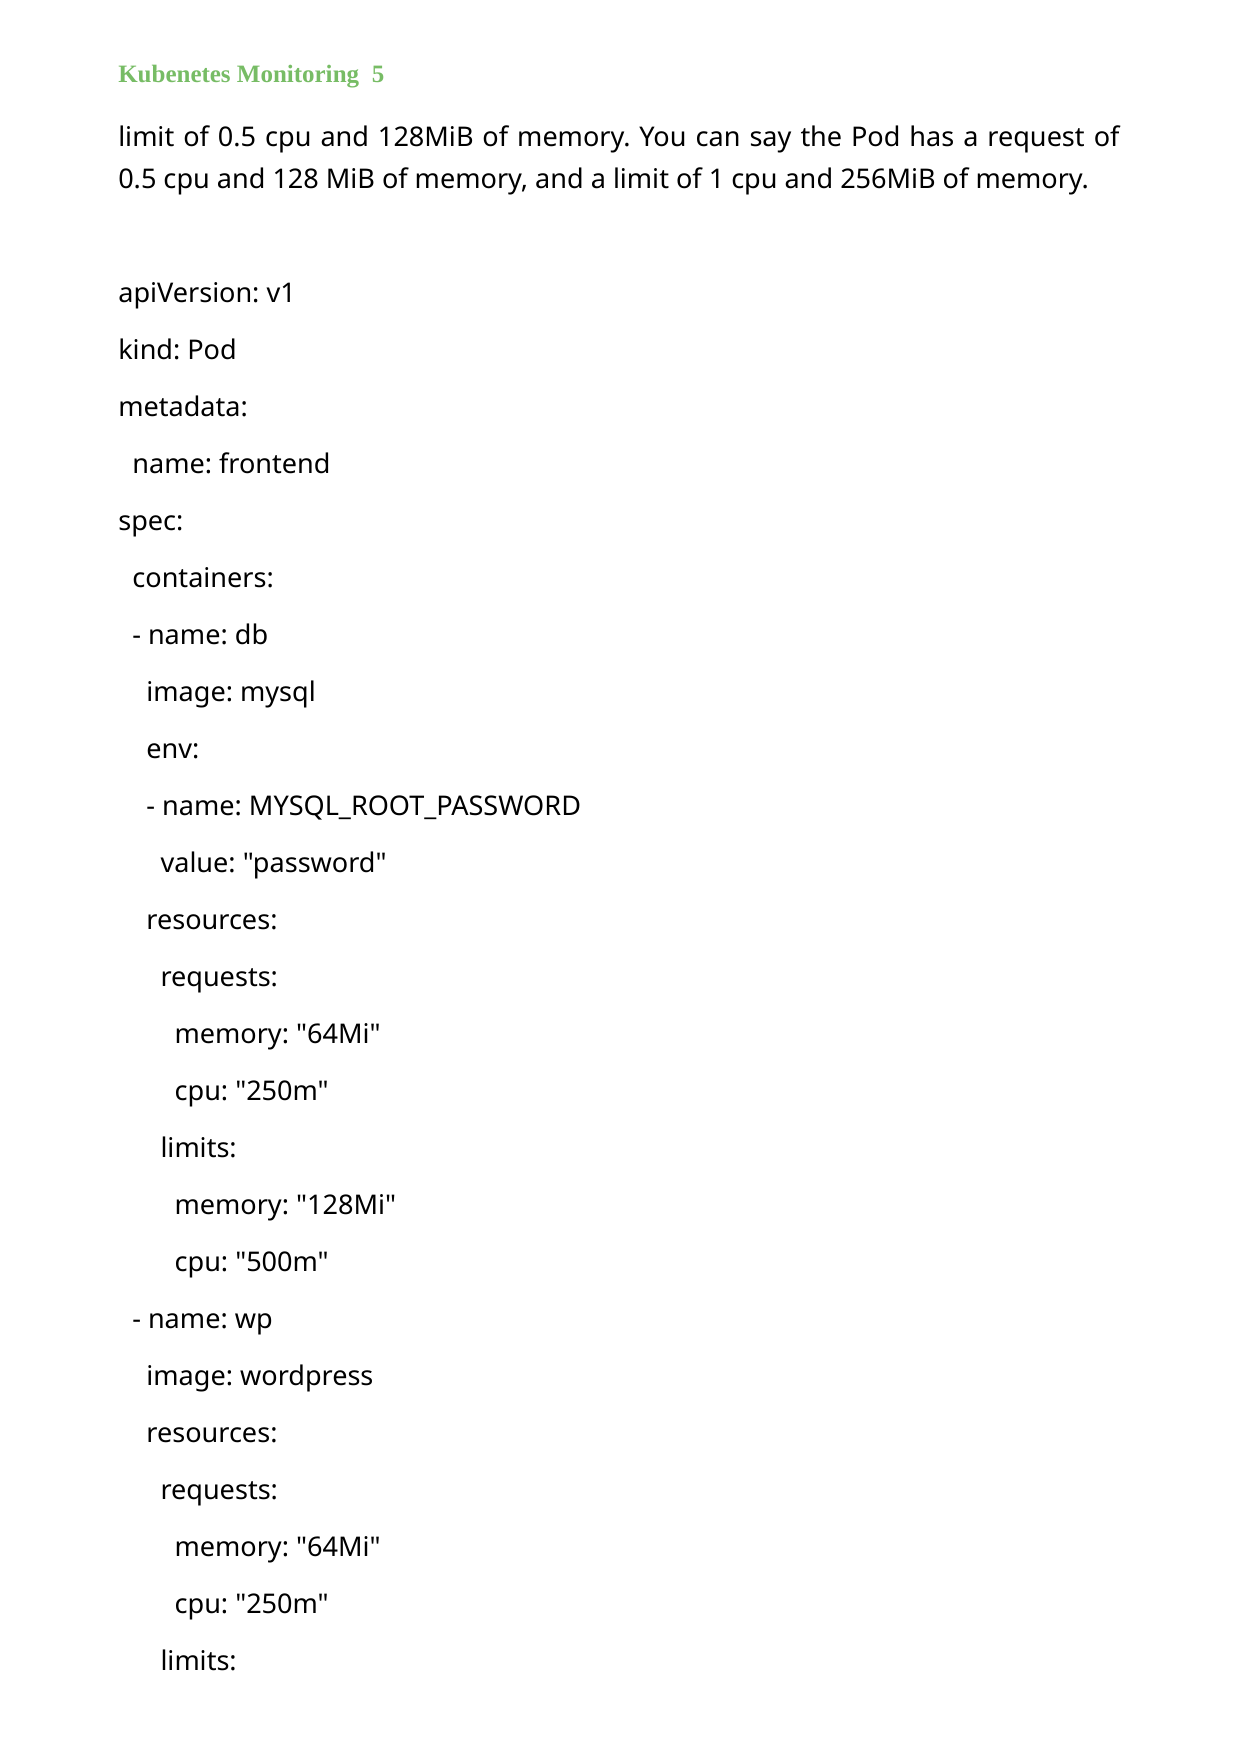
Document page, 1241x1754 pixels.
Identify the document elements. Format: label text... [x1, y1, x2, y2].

text memory: "64Mi" [118, 1014, 1122, 1051]
text name: frontend [118, 444, 1122, 481]
text cpu: "250m" [118, 1071, 1122, 1108]
text apiVersion: v1 [118, 274, 1122, 311]
text containers: [118, 558, 1122, 595]
text - name: wp [118, 1299, 1122, 1336]
text image: wordpress [118, 1356, 1122, 1393]
text requests: [118, 957, 1122, 994]
text resources: [118, 1413, 1122, 1450]
text image: mysql [118, 672, 1122, 709]
text metadata: [118, 388, 1122, 424]
text cpu: "500m" [118, 1242, 1122, 1279]
text resources: [118, 900, 1122, 937]
text - name: MYSQL_ROOT_PASSWORD [118, 786, 1122, 823]
text kind: Pod [118, 331, 1122, 367]
text memory: "128Mi" [118, 1185, 1122, 1222]
text - name: db [118, 616, 1122, 652]
text spec: [118, 502, 1122, 538]
text limit of 0.5 cpu and 128MiB of memory. You can say the Pod has a request of 0.5 cpu and 128 MiB of memory, and a limit of 1 cpu and 256MiB of memory. [118, 117, 1122, 197]
text limits: [118, 1128, 1122, 1165]
text memory: "64Mi" [118, 1527, 1122, 1564]
text value: "password" [118, 843, 1122, 880]
text requests: [118, 1470, 1122, 1507]
text limits: [118, 1641, 1122, 1678]
text env: [118, 729, 1122, 766]
text cpu: "250m" [118, 1584, 1122, 1621]
